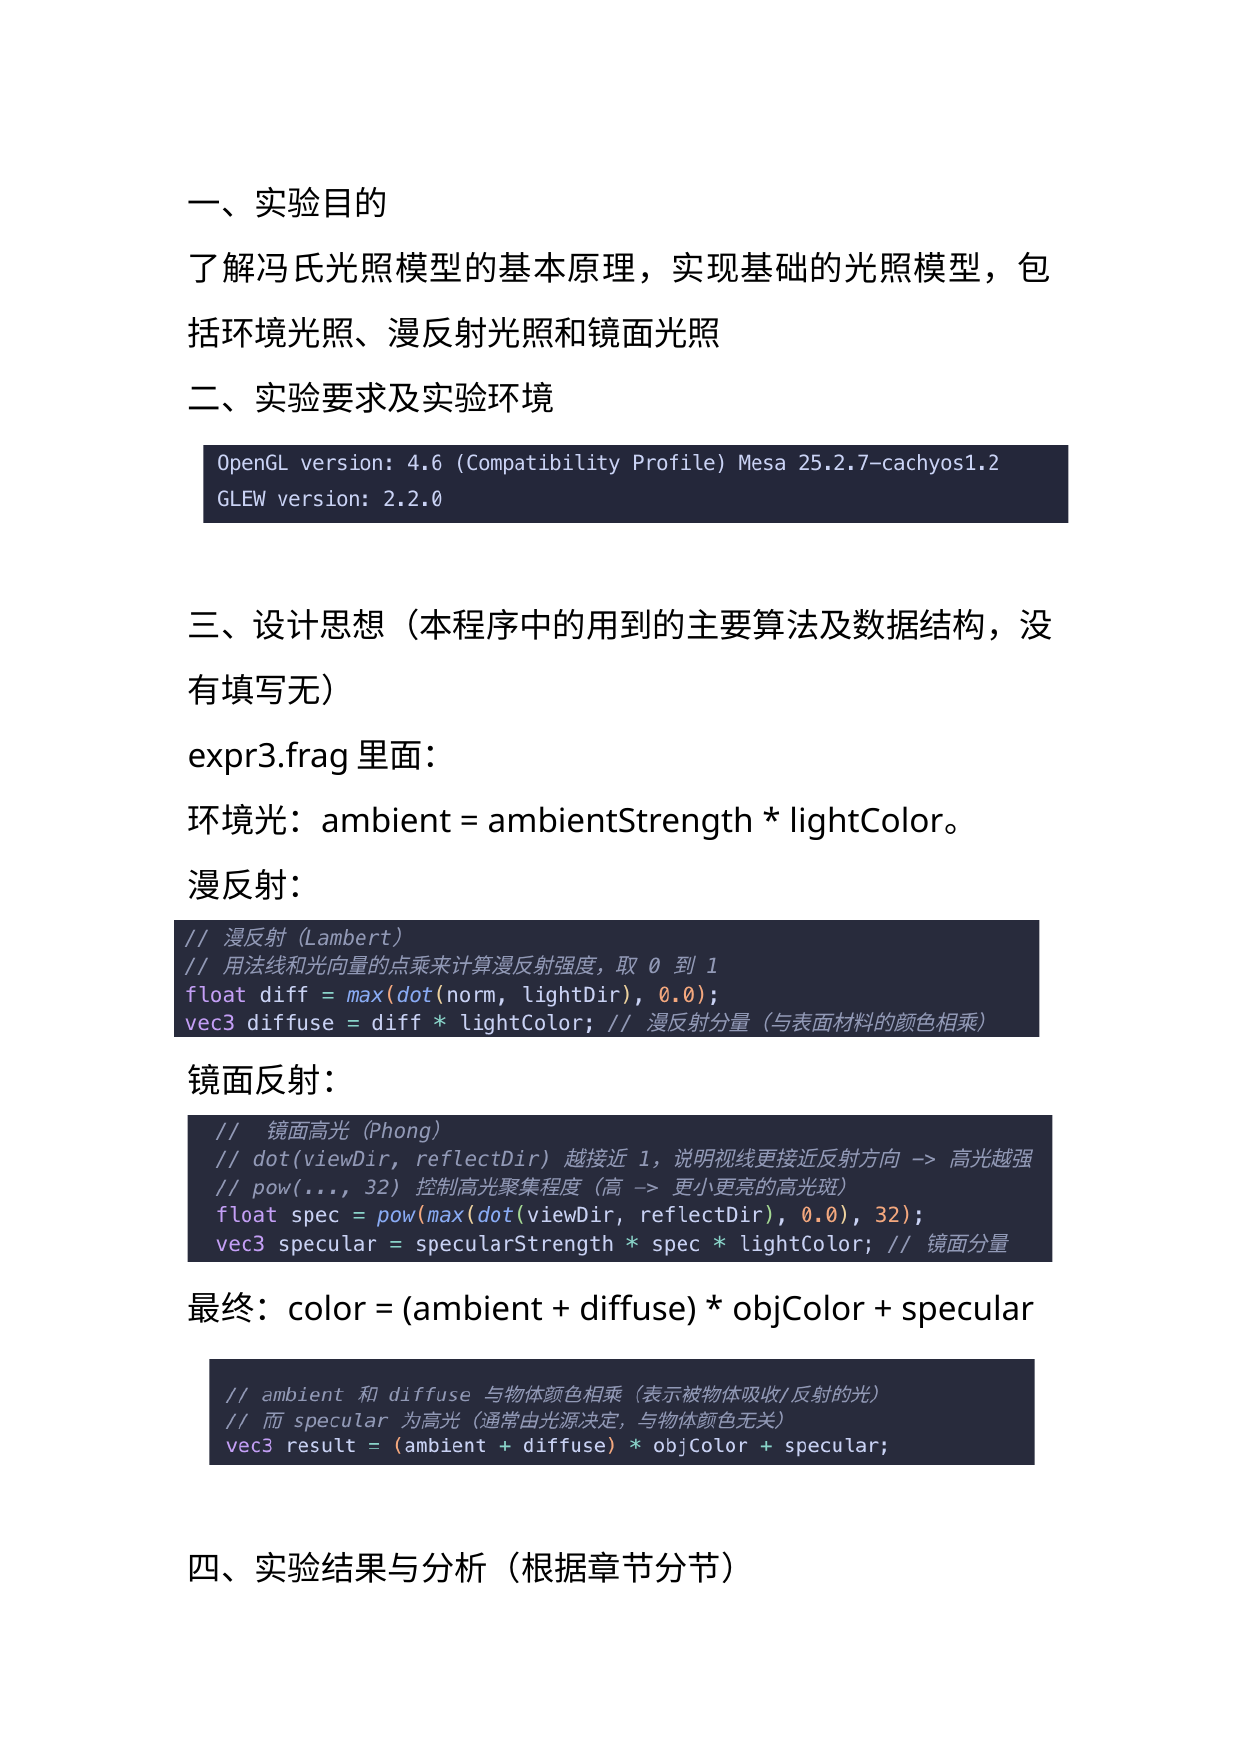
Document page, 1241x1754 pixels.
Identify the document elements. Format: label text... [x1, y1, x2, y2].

text 三、设计思想（本程序中的用到的主要算法及数据结构，没有填写无） [187, 591, 1053, 721]
text [187, 1111, 1053, 1115]
text 最终：color = (ambient + diffuse) * objColor + specular [187, 1262, 1053, 1338]
text 环境光：ambient = ambientStrength * lightColor。 [187, 786, 1053, 851]
picture [174, 920, 1040, 1037]
list 实验结果与分析（根据章节分节） [187, 1533, 1053, 1598]
text expr3.frag里面： [187, 721, 1053, 786]
picture [209, 1359, 1035, 1465]
text 漫反射： [187, 851, 1053, 916]
text 一、实验目的 [187, 168, 1053, 233]
picture [203, 445, 1069, 523]
picture [187, 1115, 1053, 1262]
text 了解冯氏光照模型的基本原理，实现基础的光照模型，包括环境光照、漫反射光照和镜面光照 [187, 233, 1053, 363]
text 镜面反射： [187, 916, 1053, 1111]
list 实验要求及实验环境 [187, 363, 1053, 428]
